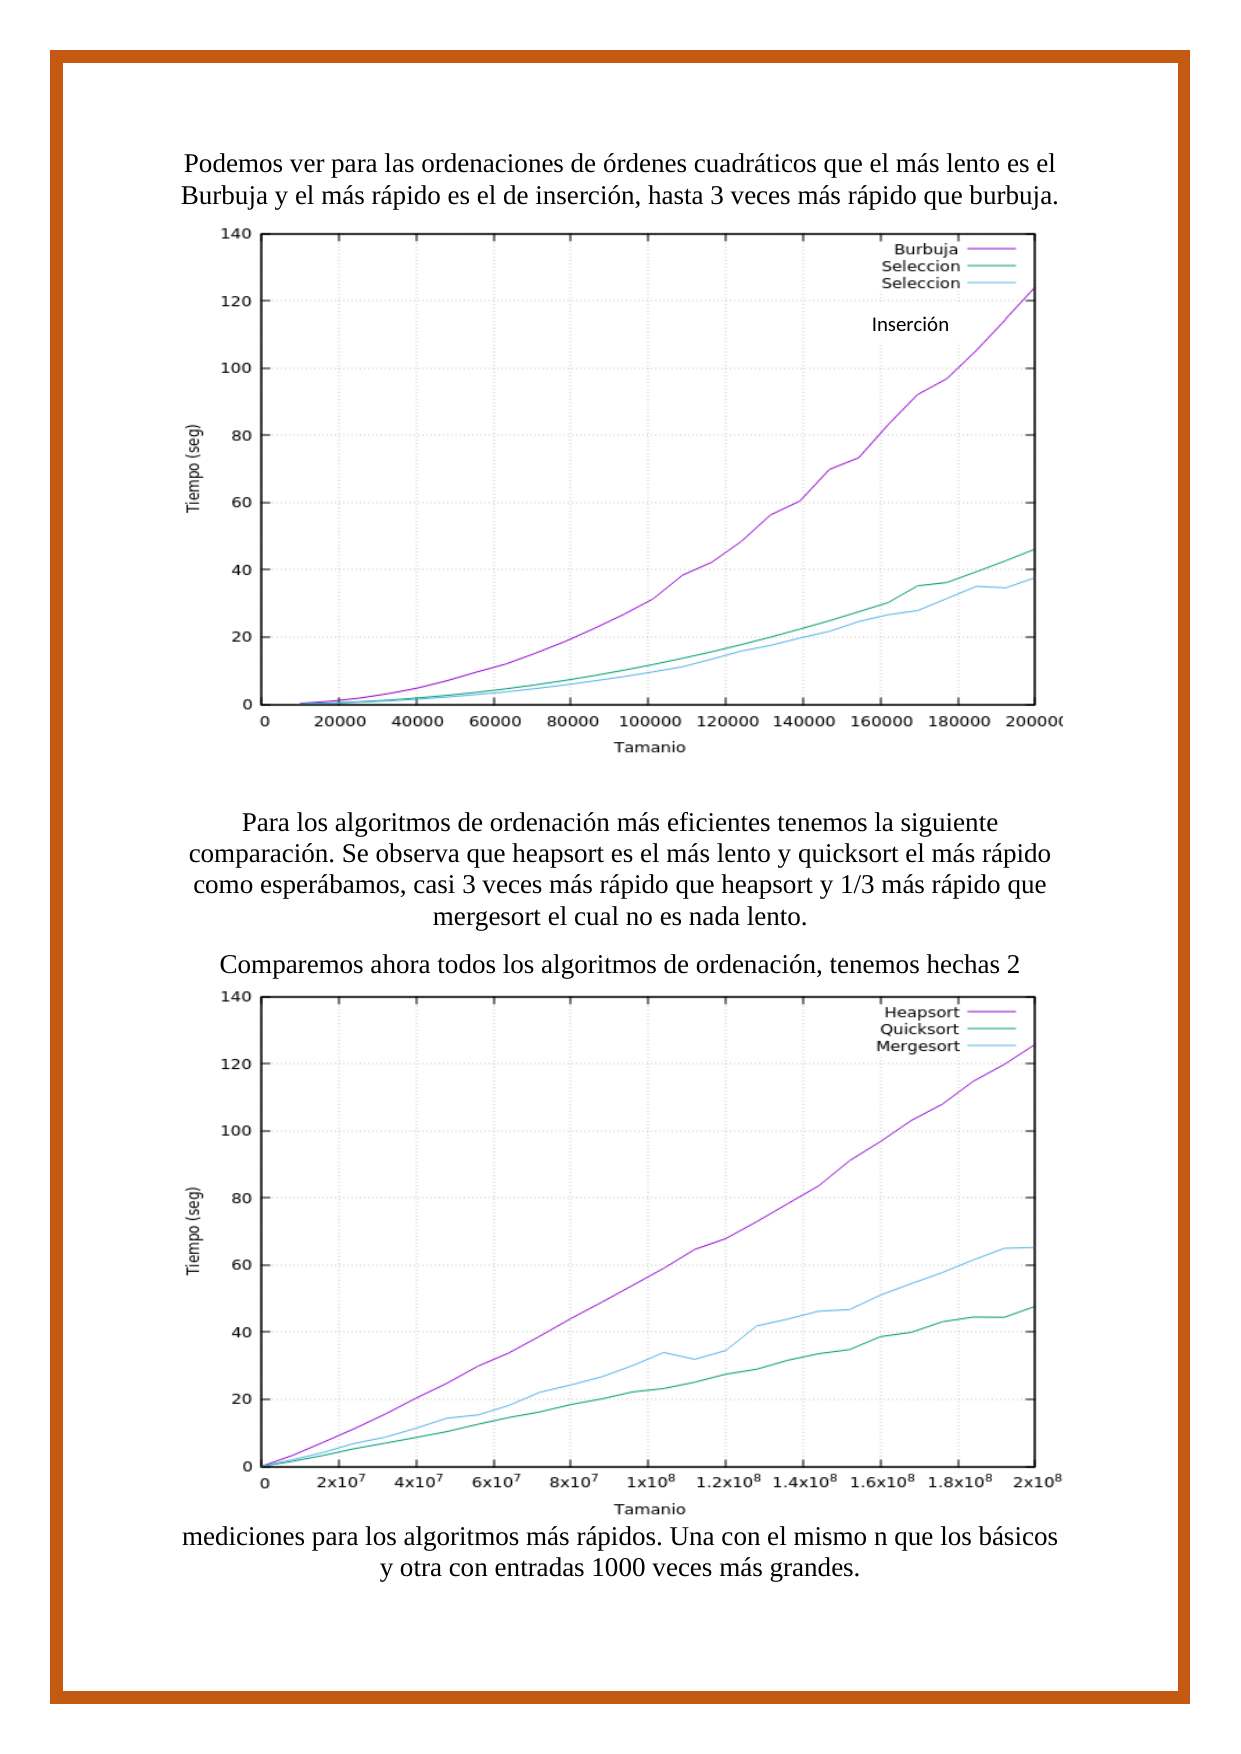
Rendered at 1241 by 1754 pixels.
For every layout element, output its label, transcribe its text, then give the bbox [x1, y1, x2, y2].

text mediciones para los algoritmos más rápidos. Una con el mismo n que los básicos y otra con entradas 1000 veces más grandes. [177, 1520, 1063, 1582]
text Para los algoritmos de ordenación más eficientes tenemos la siguiente comparación. Se observa que heapsort es el más lento y quicksort el más rápido como esperábamos, casi 3 veces más rápido que heapsort y 1/3 más rápido que mergesort el cual no es nada lento. [177, 806, 1063, 931]
text Podemos ver para las ordenaciones de órdenes cuadráticos que el más lento es el Burbuja y el más rápido es el de inserción, hasta 3 veces más rápido que burbuja. [177, 148, 1063, 210]
text Comparemos ahora todos los algoritmos de ordenación, tenemos hechas 2 [177, 948, 1063, 979]
